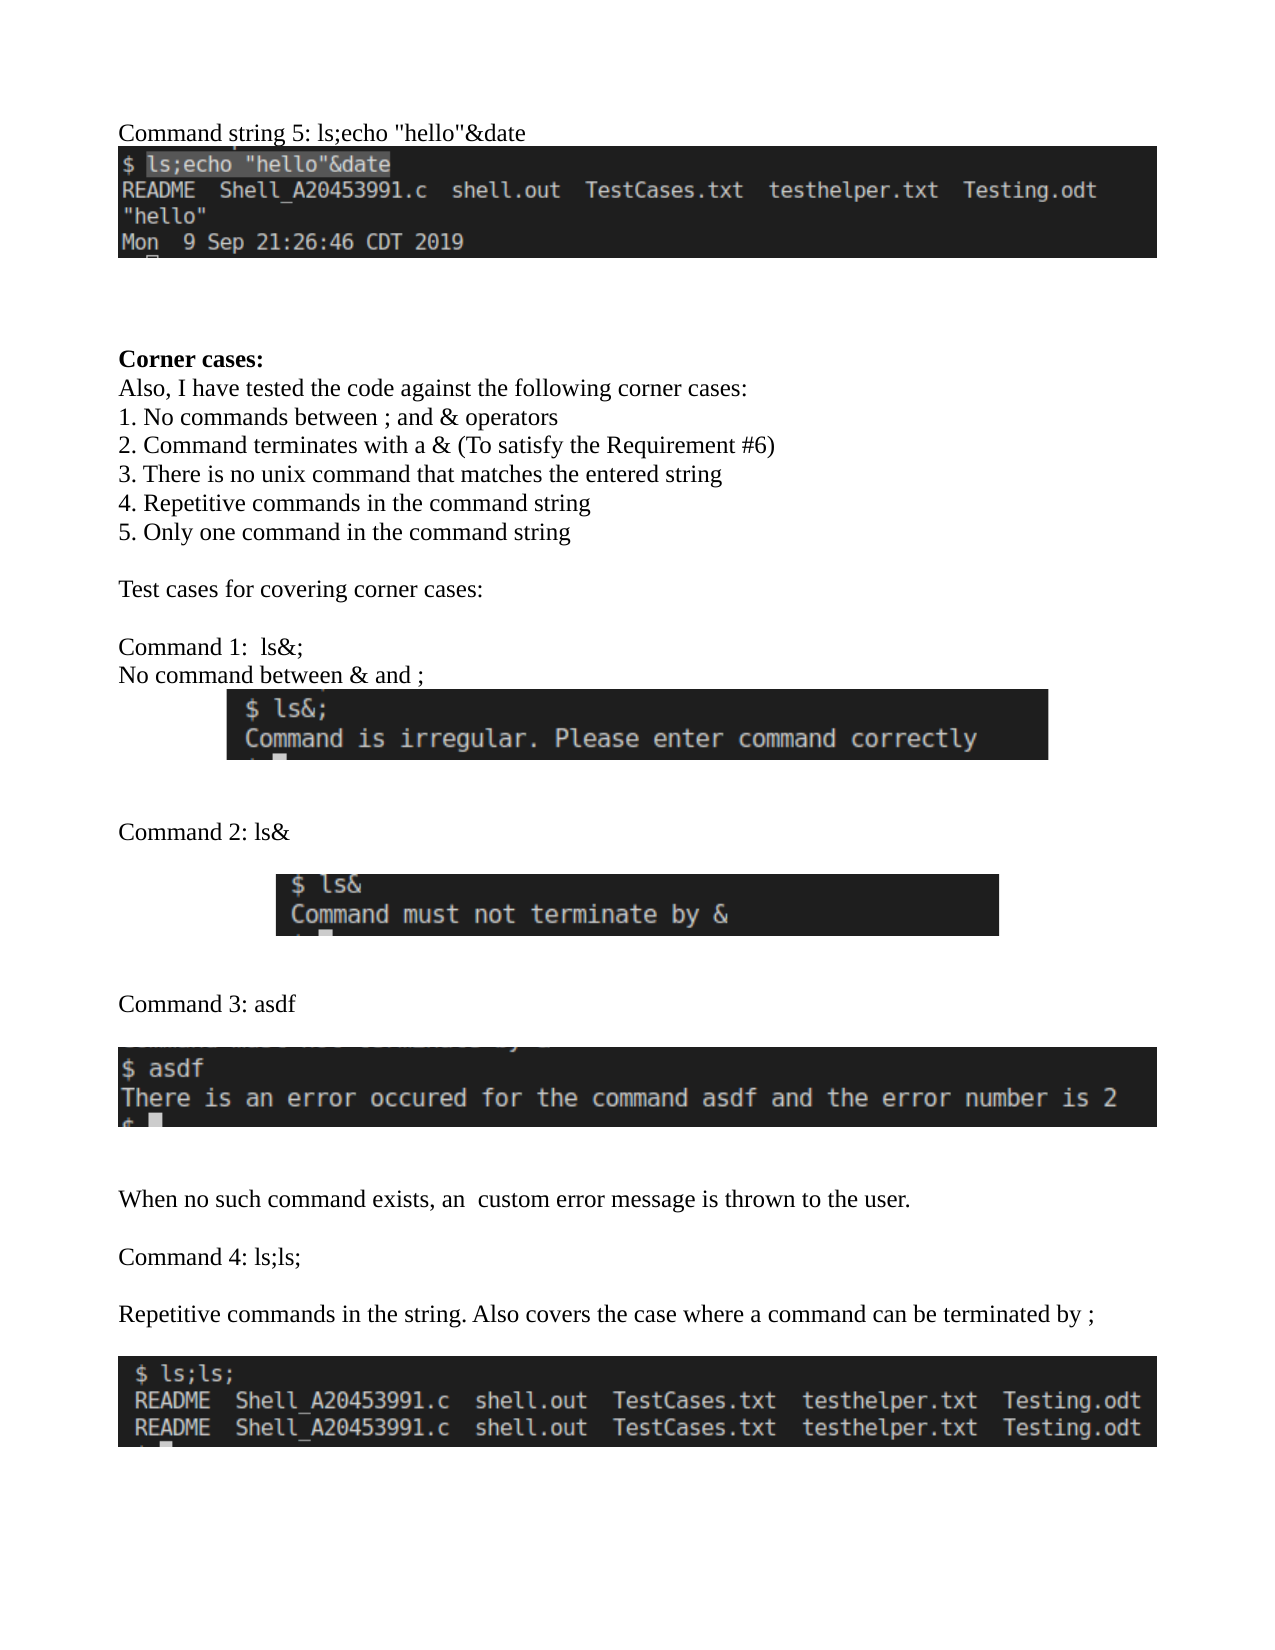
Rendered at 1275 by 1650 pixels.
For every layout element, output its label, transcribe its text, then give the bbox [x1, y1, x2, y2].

text When no such command exists, an custom error message is thrown to the user. [118, 1184, 1157, 1213]
picture [118, 146, 1157, 258]
text Command string 5: ls;echo "hello"&date [118, 118, 1157, 146]
text Command 3: asdf [118, 989, 1157, 1018]
text 4. Repetitive commands in the command string [118, 488, 1157, 517]
picture [275, 874, 1000, 936]
text Command 2: ls& [118, 817, 1157, 846]
text Corner cases: [118, 344, 1157, 373]
picture [118, 1356, 1157, 1447]
picture [226, 689, 1049, 760]
picture [118, 1047, 1157, 1127]
text Also, I have tested the code against the following corner cases: [118, 373, 1157, 402]
text No command between & and ; [118, 660, 1157, 689]
text 3. There is no unix command that matches the entered string [118, 459, 1157, 488]
text 1. No commands between ; and & operators [118, 402, 1157, 430]
text Command 4: ls;ls; [118, 1242, 1157, 1271]
text 2. Command terminates with a & (To satisfy the Requirement #6) [118, 430, 1157, 459]
text Test cases for covering corner cases: [118, 574, 1157, 603]
text Command 1: ls&; [118, 632, 1157, 660]
text 5. Only one command in the command string [118, 517, 1157, 545]
text Repetitive commands in the string. Also covers the case where a command can be terminated by ; [118, 1299, 1157, 1328]
